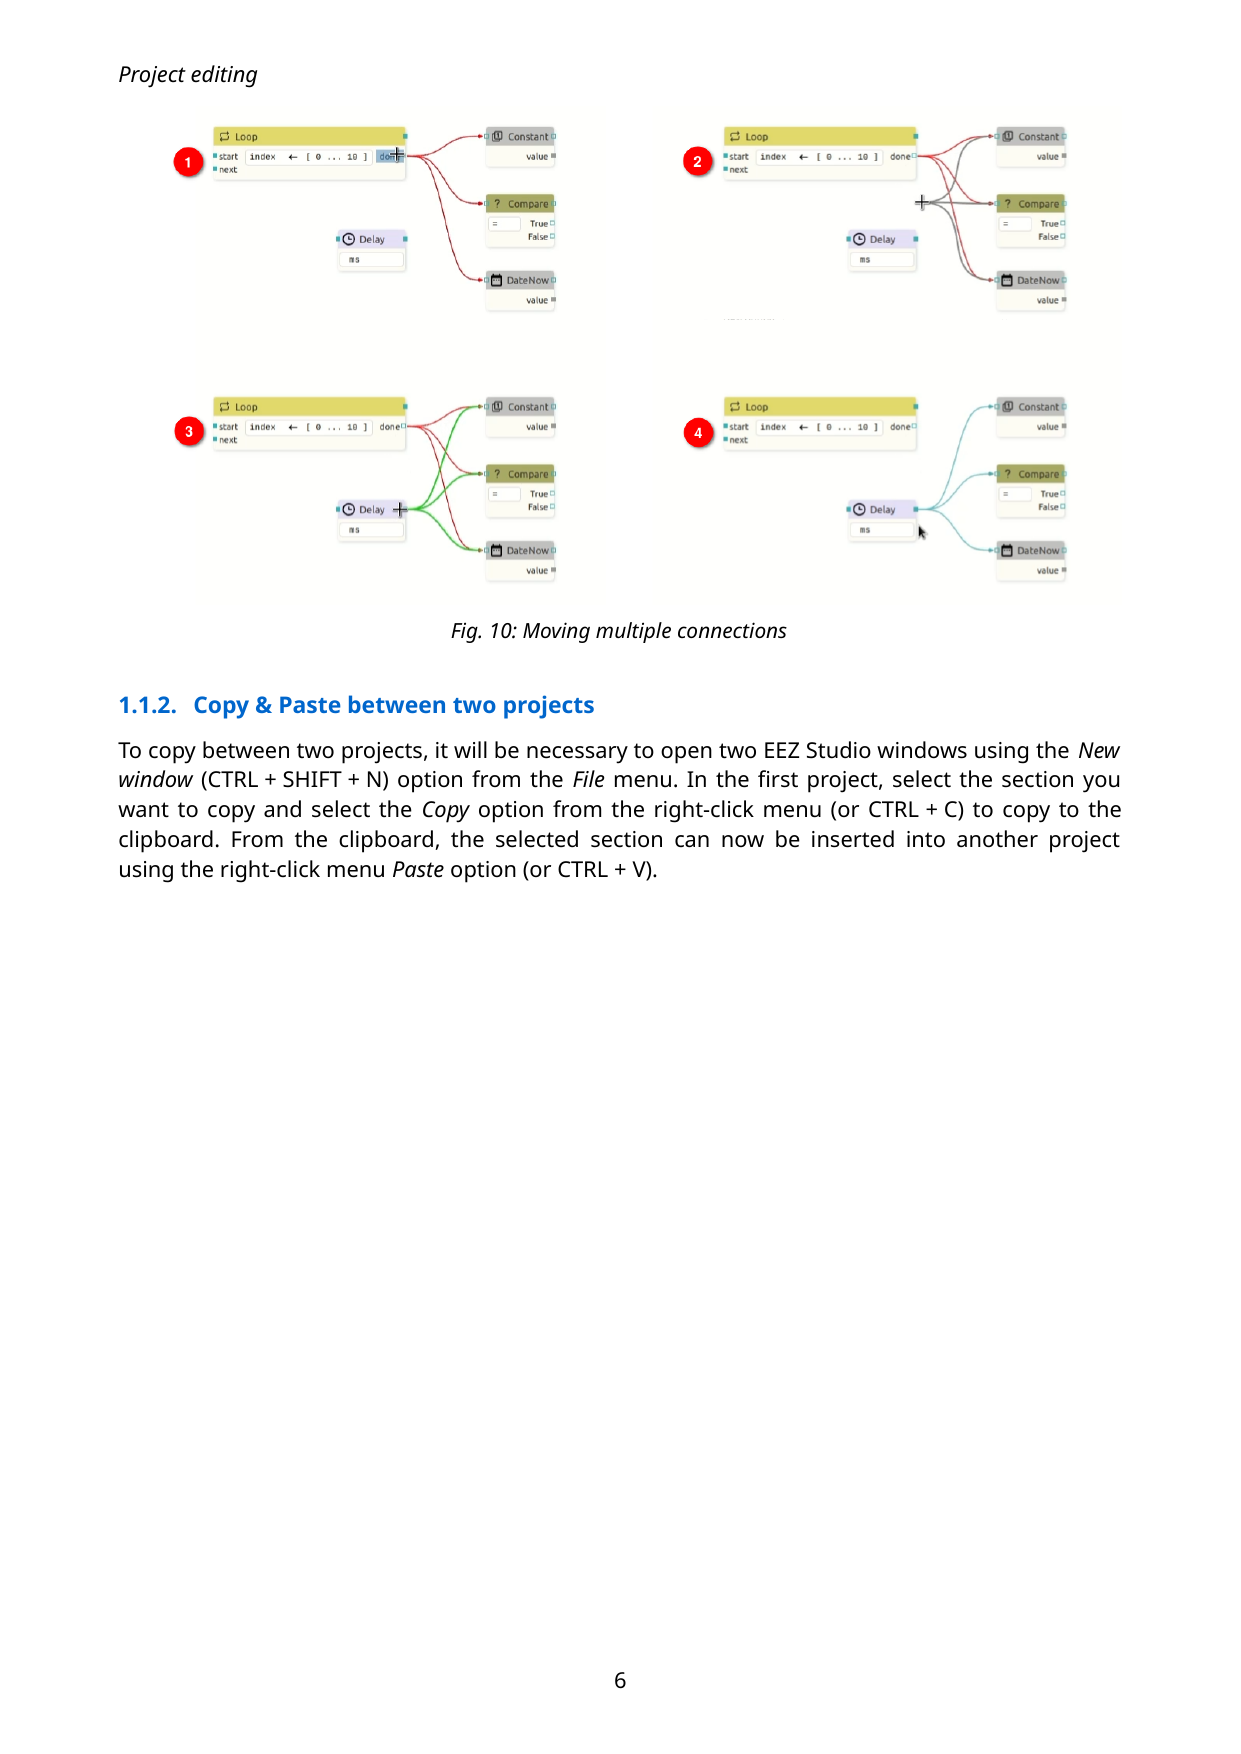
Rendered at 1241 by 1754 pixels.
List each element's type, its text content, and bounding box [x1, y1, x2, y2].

text To copy between two projects, it will be necessary to open two EEZ Studio windows using the New window (CTRL + SHIFT + N) option from the File menu. In the first project, select the section you want to copy and select the Copy option from the right-click menu (or CTRL + C) to copy to the clipboard. From the clipboard, the selected section can now be inserted into another project using the right-click menu Paste option (or CTRL + V). [118, 734, 1122, 883]
text Fig. 10: Moving multiple connections [118, 605, 1122, 645]
picture [118, 106, 1123, 605]
subtitle Copy & Paste between two projects [118, 688, 1122, 720]
